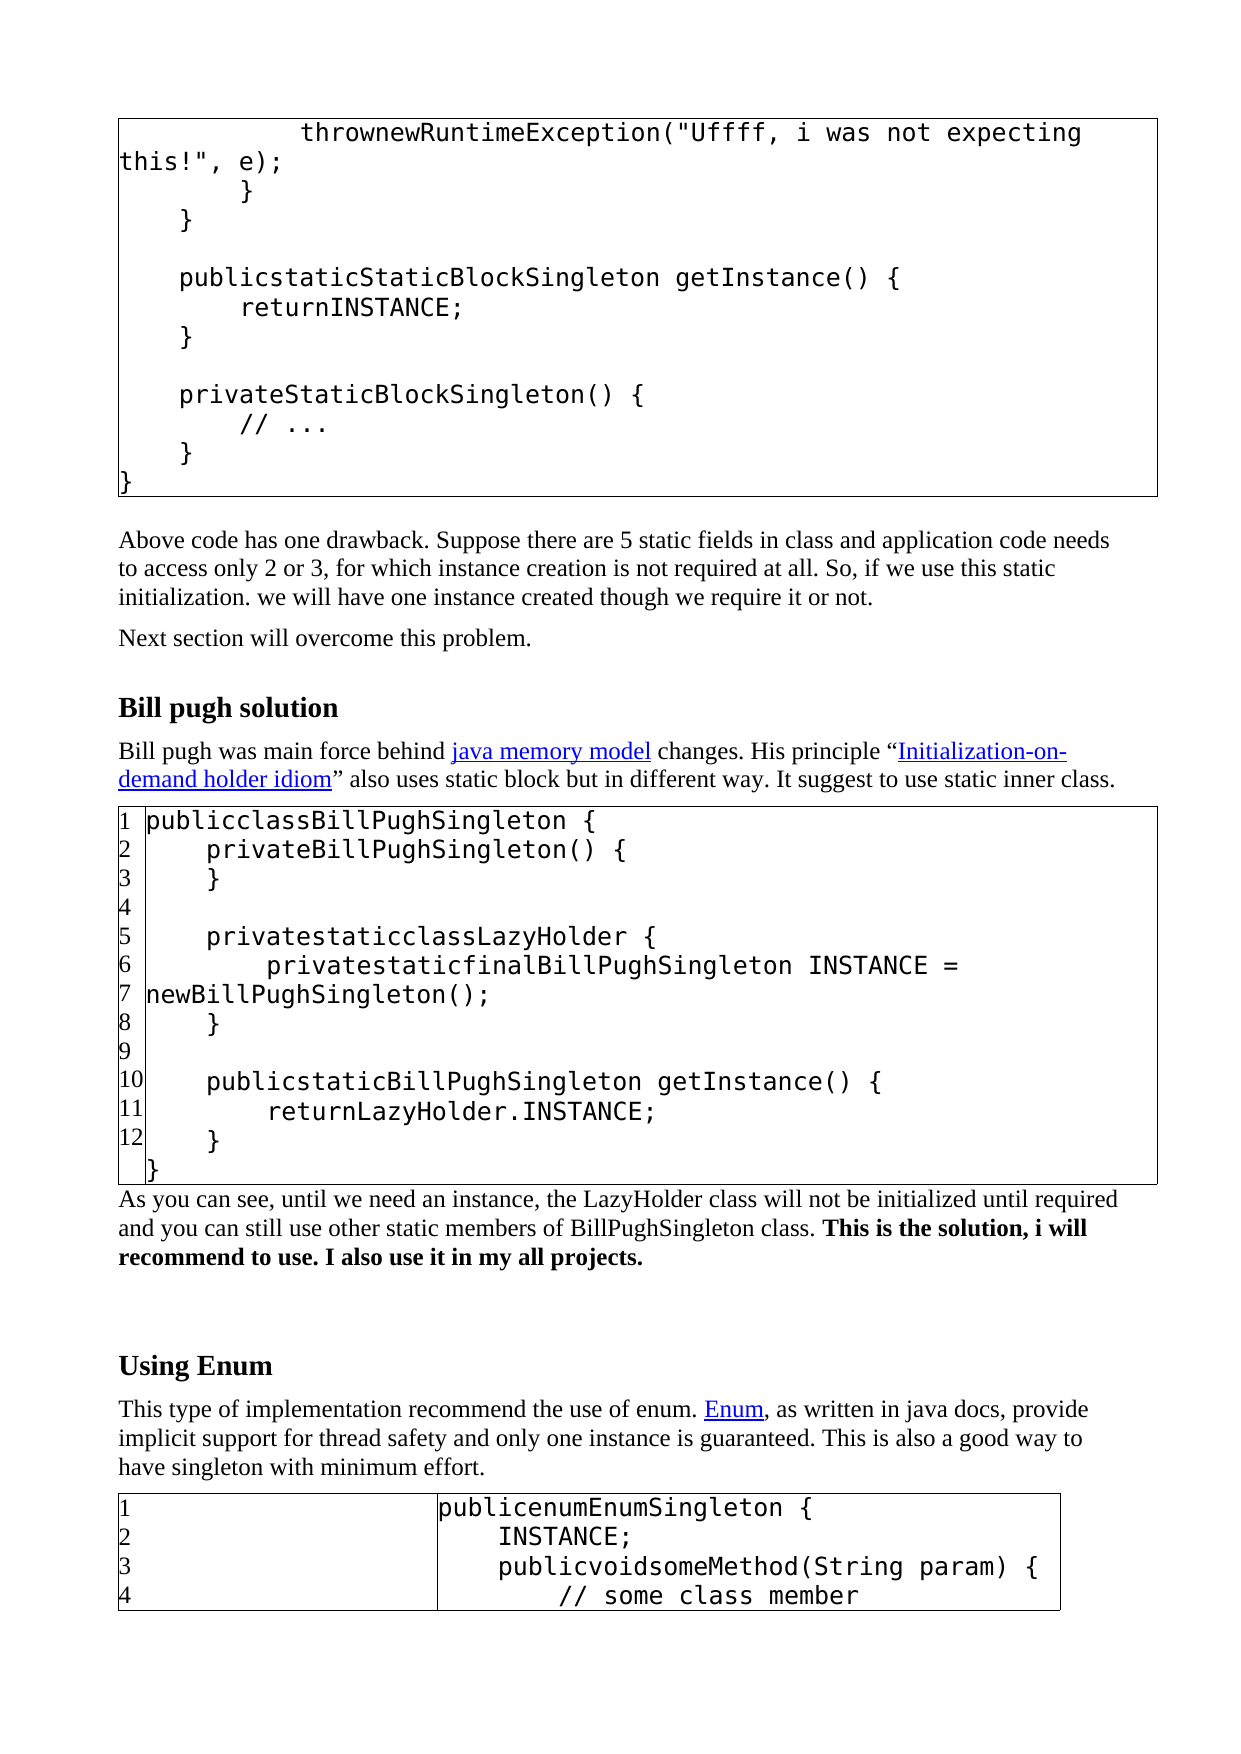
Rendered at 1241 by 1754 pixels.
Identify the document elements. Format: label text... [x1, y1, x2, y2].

text This type of implementation recommend the use of enum. Enum, as written in java docs, provide implicit support for thread safety and only one instance is guaranteed. This is also a good way to have singleton with minimum effort. [118, 1394, 1122, 1481]
table_header 1 2 3 4 [119, 1494, 437, 1610]
table_header thrownewRuntimeException("Uffff, i was not expecting this!", e); } } publicstaticStaticBlockSingleton getInstance() { returnINSTANCE; } privateStaticBlockSingleton() { // ... } } [119, 119, 1157, 496]
text Bill pugh solution [118, 690, 1122, 723]
table_header 1 2 3 4 5 6 7 8 9 10 11 12 [119, 807, 145, 1184]
table_header publicclassBillPughSingleton { privateBillPughSingleton() { } privatestaticclassLazyHolder { privatestaticfinalBillPughSingleton INSTANCE = newBillPughSingleton(); } publicstaticBillPughSingleton getInstance() { returnLazyHolder.INSTANCE; } } [146, 807, 1157, 1184]
text Using Enum [118, 1348, 1122, 1382]
text As you can see, until we need an instance, the LazyHolder class will not be initialized until required and you can still use other static members of BillPughSingleton class. This is the solution, i will recommend to use. I also use it in my all projects. [118, 1185, 1122, 1271]
text Bill pugh was main force behind java memory model changes. His principle “Initialization-on-demand holder idiom” also uses static block but in different way. It suggest to use static inner class. [118, 736, 1122, 793]
text Next section will overcome this problem. [118, 623, 1122, 652]
table_header publicenumEnumSingleton { INSTANCE; publicvoidsomeMethod(String param) { // some class member [438, 1494, 1060, 1610]
text Above code has one drawback. Suppose there are 5 static fields in class and application code needs to access only 2 or 3, for which instance creation is not required at all. So, if we use this static initialization. we will have one instance created though we require it or not. [118, 525, 1122, 611]
